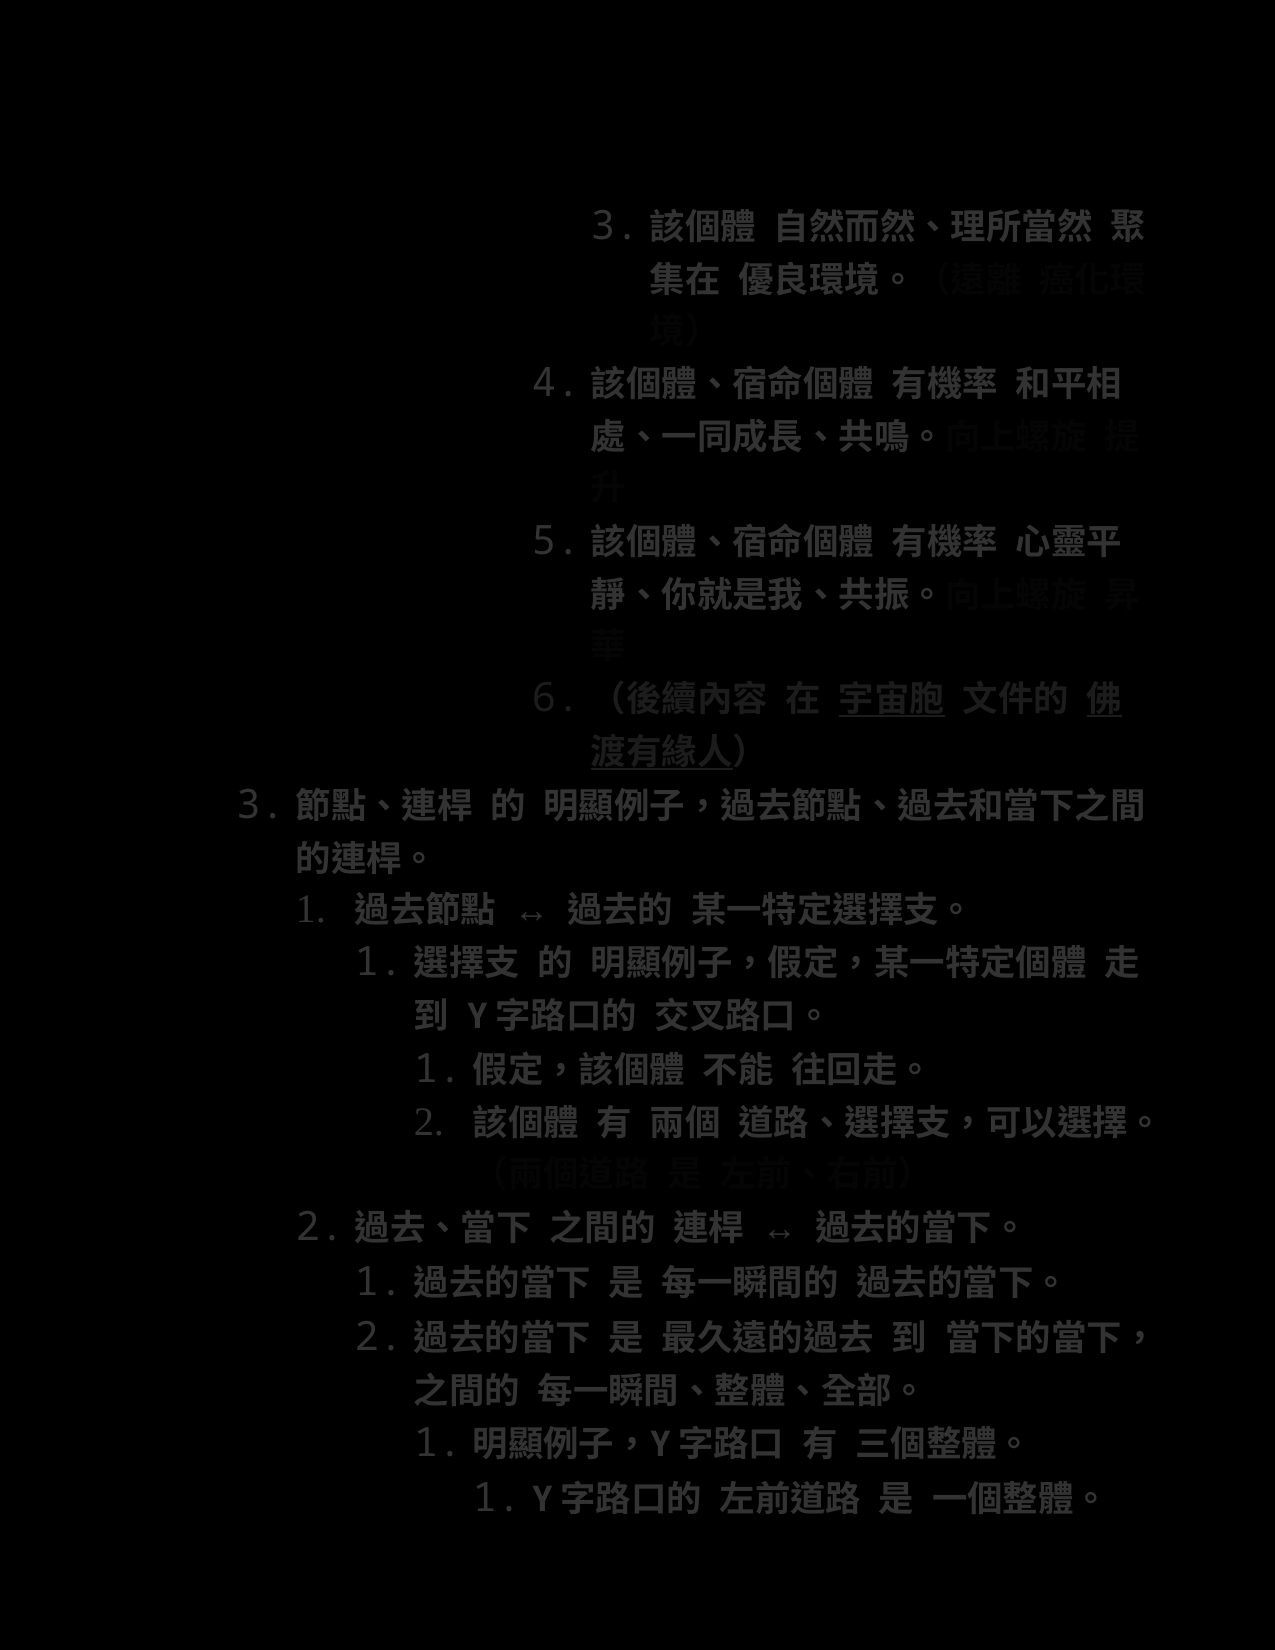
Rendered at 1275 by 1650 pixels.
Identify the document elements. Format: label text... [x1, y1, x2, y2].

list 過去、當下 之間的 連桿 ↔ 過去的當下。 [295, 1197, 1157, 1252]
list 該個體 有 兩個 道路、選擇支，可以選擇。（兩個道路 是 左前、右前） [413, 1094, 1157, 1197]
list 該個體、宿命個體 有機率 心靈平靜、你就是我、共振。向上螺旋 昇華 [532, 511, 1157, 669]
list 過去的當下 是 每一瞬間的 過去的當下。 [354, 1252, 1157, 1307]
list Y字路口的 左前道路 是 一個整體。 [472, 1468, 1157, 1523]
list 明顯例子，Y字路口 有 三個整體。 [413, 1413, 1157, 1468]
list 該個體、宿命個體 有機率 和平相處、一同成長、共鳴。向上螺旋 提升 [532, 353, 1157, 511]
list （後續內容 在 宇宙胞 文件的 佛渡有緣人） [532, 669, 1157, 775]
list 節點、連桿 的 明顯例子，過去節點、過去和當下之間的連桿。 [236, 775, 1157, 881]
list 選擇支 的 明顯例子，假定，某一特定個體 走到 Y字路口的 交叉路口。 [354, 933, 1157, 1039]
list 假定，該個體 不能 往回走。 [413, 1039, 1157, 1094]
list 該個體 自然而然、理所當然 聚集在 優良環境。（遠離 癌化環境） [591, 196, 1157, 353]
list 過去的當下 是 最久遠的過去 到 當下的當下，之間的 每一瞬間、整體、全部。 [354, 1307, 1157, 1413]
list 過去節點 ↔ 過去的 某一特定選擇支。 [295, 881, 1157, 933]
